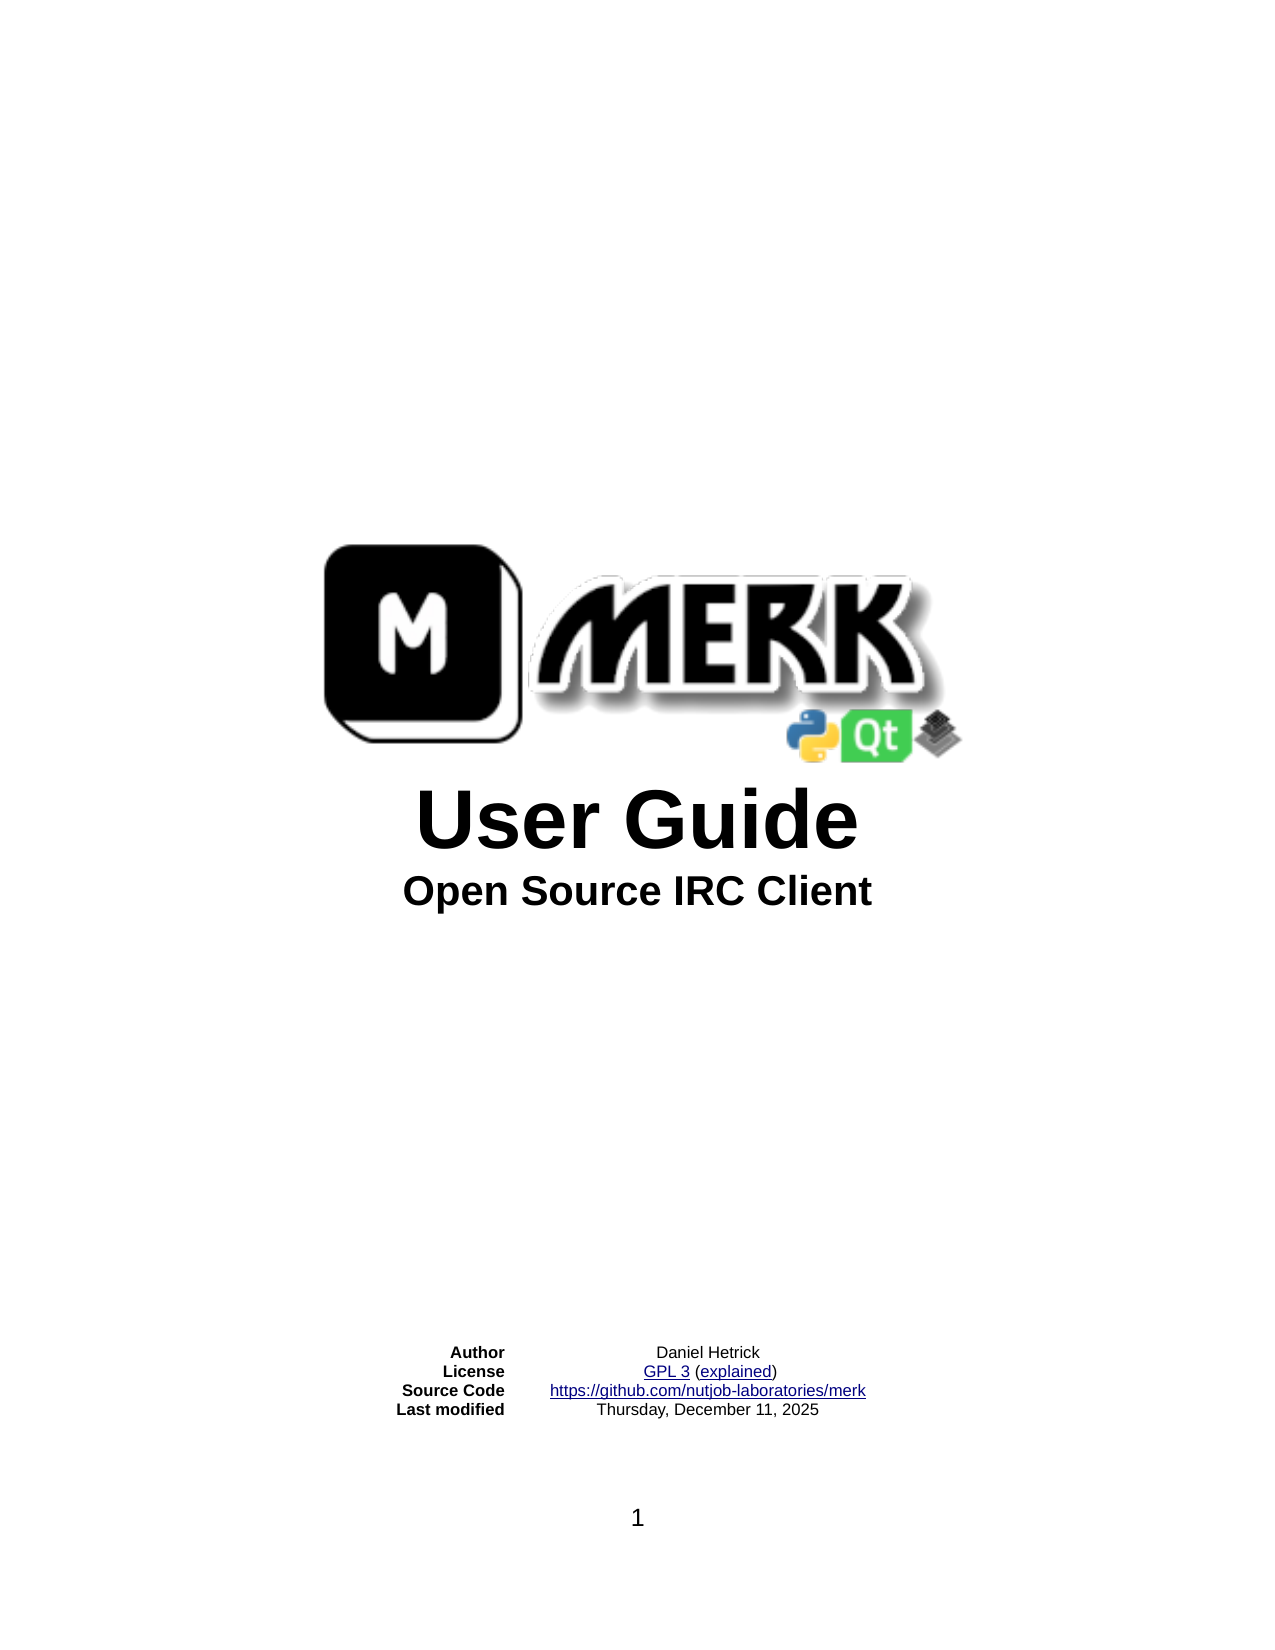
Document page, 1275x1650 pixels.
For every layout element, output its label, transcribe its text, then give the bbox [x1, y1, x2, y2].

table_header Daniel Hetrick [519, 1343, 897, 1362]
table_cell License [378, 1362, 518, 1381]
text Open Source IRC Client [118, 866, 1157, 914]
table_cell https://github.com/nutjob-laboratories/merk [519, 1381, 897, 1400]
table_header Author [378, 1343, 518, 1362]
picture [304, 520, 971, 771]
table_cell Last modified [378, 1400, 518, 1419]
text User Guide [118, 771, 1157, 866]
table_cell GPL 3 (explained) [519, 1362, 897, 1381]
table_cell Source Code [378, 1381, 518, 1400]
table_cell Thursday, December 11, 2025 [519, 1400, 897, 1419]
